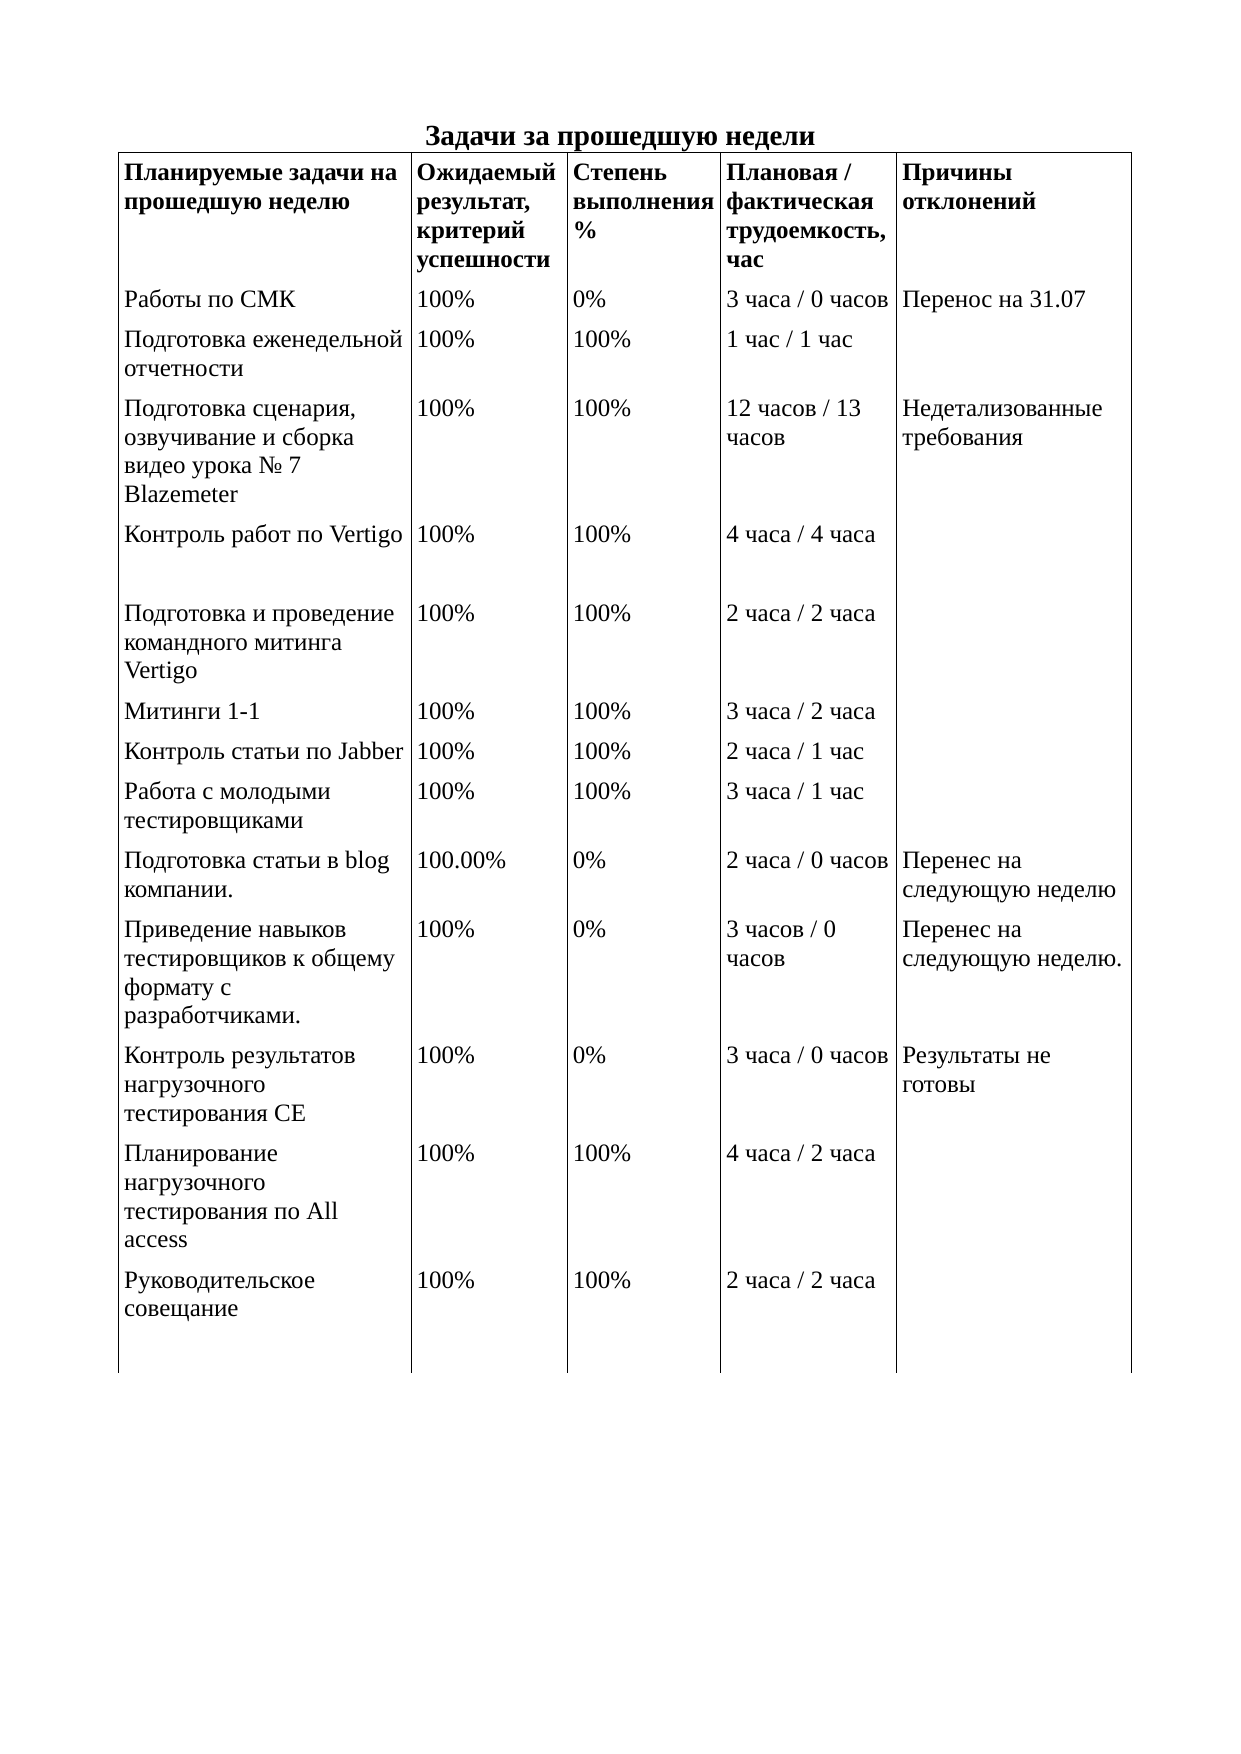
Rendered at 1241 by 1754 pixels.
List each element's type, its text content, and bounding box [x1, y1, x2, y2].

table_cell 2 часа / 2 часа [721, 592, 896, 690]
table_cell 100% [568, 514, 720, 592]
table_cell 3 часа / 2 часа [721, 690, 896, 730]
table_cell 100% [412, 388, 567, 514]
table_cell [897, 1333, 1131, 1373]
table_cell [897, 770, 1131, 839]
table_cell 100% [568, 319, 720, 387]
table_cell 100% [412, 514, 567, 592]
table_cell 100% [568, 770, 720, 839]
table_cell 100.00% [412, 839, 567, 908]
table_header Планируемые задачи на прошедшую неделю [119, 153, 411, 278]
table_cell 3 часа / 0 часов [721, 1035, 896, 1132]
table_cell [897, 690, 1131, 730]
table_cell [897, 592, 1131, 690]
table_header Причины отклонений [897, 153, 1131, 278]
table_cell 100% [568, 1133, 720, 1259]
table_cell 3 часа / 0 часов [721, 278, 896, 318]
table_cell 12 часов / 13 часов [721, 388, 896, 514]
table_cell Руководительское совещание [119, 1259, 411, 1333]
table_cell 100% [412, 908, 567, 1035]
table_cell 100% [412, 770, 567, 839]
table_cell 100% [412, 730, 567, 770]
table_cell 4 часа / 2 часа [721, 1133, 896, 1259]
table_cell [119, 1333, 411, 1373]
table_cell Подготовка еженедельной отчетности [119, 319, 411, 387]
table_cell Результаты не готовы [897, 1035, 1131, 1132]
table_cell Приведение навыков тестировщиков к общему формату с разработчиками. [119, 908, 411, 1035]
table_cell Работа с молодыми тестировщиками [119, 770, 411, 839]
table_cell Работы по СМК [119, 278, 411, 318]
table_cell Перенос на 31.07 [897, 278, 1131, 318]
table_cell 4 часа / 4 часа [721, 514, 896, 592]
table_cell 100% [568, 388, 720, 514]
text Задачи за прошедшую недели [118, 118, 1122, 152]
table_cell 100% [568, 1259, 720, 1333]
table_cell [897, 319, 1131, 387]
table_cell 2 часа / 1 час [721, 730, 896, 770]
table_cell Подготовка и проведение командного митинга Vertigo [119, 592, 411, 690]
table_header Степень выполнения % [568, 153, 720, 278]
table_cell Митинги 1-1 [119, 690, 411, 730]
table_cell [568, 1333, 720, 1373]
table_cell [897, 730, 1131, 770]
table_cell Перенес на следующую неделю. [897, 908, 1131, 1035]
table_cell 100% [412, 1133, 567, 1259]
table_cell 100% [412, 1259, 567, 1333]
table_cell 100% [412, 319, 567, 387]
table_cell 0% [568, 1035, 720, 1132]
table_cell 100% [568, 730, 720, 770]
table_cell [897, 514, 1131, 592]
table_cell 100% [412, 278, 567, 318]
table_cell Контроль результатов нагрузочного тестирования CE [119, 1035, 411, 1132]
table_cell 0% [568, 839, 720, 908]
table_cell Контроль работ по Vertigo [119, 514, 411, 592]
table_cell 2 часа / 0 часов [721, 839, 896, 908]
table_cell [897, 1133, 1131, 1259]
table_cell [897, 1259, 1131, 1333]
table_cell 100% [568, 592, 720, 690]
table_cell 2 часа / 2 часа [721, 1259, 896, 1333]
table_cell Подготовка статьи в blog компании. [119, 839, 411, 908]
table_cell 100% [412, 690, 567, 730]
table_cell 3 часов / 0 часов [721, 908, 896, 1035]
table_cell 100% [412, 592, 567, 690]
table_cell 100% [568, 690, 720, 730]
table_cell 100% [412, 1035, 567, 1132]
table_cell [721, 1333, 896, 1373]
table_cell Контроль статьи по Jabber [119, 730, 411, 770]
table_cell 0% [568, 278, 720, 318]
table_cell [412, 1333, 567, 1373]
table_cell 0% [568, 908, 720, 1035]
table_cell Недетализованные требования [897, 388, 1131, 514]
table_cell Планирование нагрузочного тестирования по All access [119, 1133, 411, 1259]
table_header Плановая / фактическая трудоемкость, час [721, 153, 896, 278]
table_cell Подготовка сценария, озвучивание и сборка видео урока № 7 Blazemeter [119, 388, 411, 514]
table_header Ожидаемый результат, критерий успешности [412, 153, 567, 278]
table_cell 3 часа / 1 час [721, 770, 896, 839]
table_cell Перенес на следующую неделю [897, 839, 1131, 908]
table_cell 1 час / 1 час [721, 319, 896, 387]
